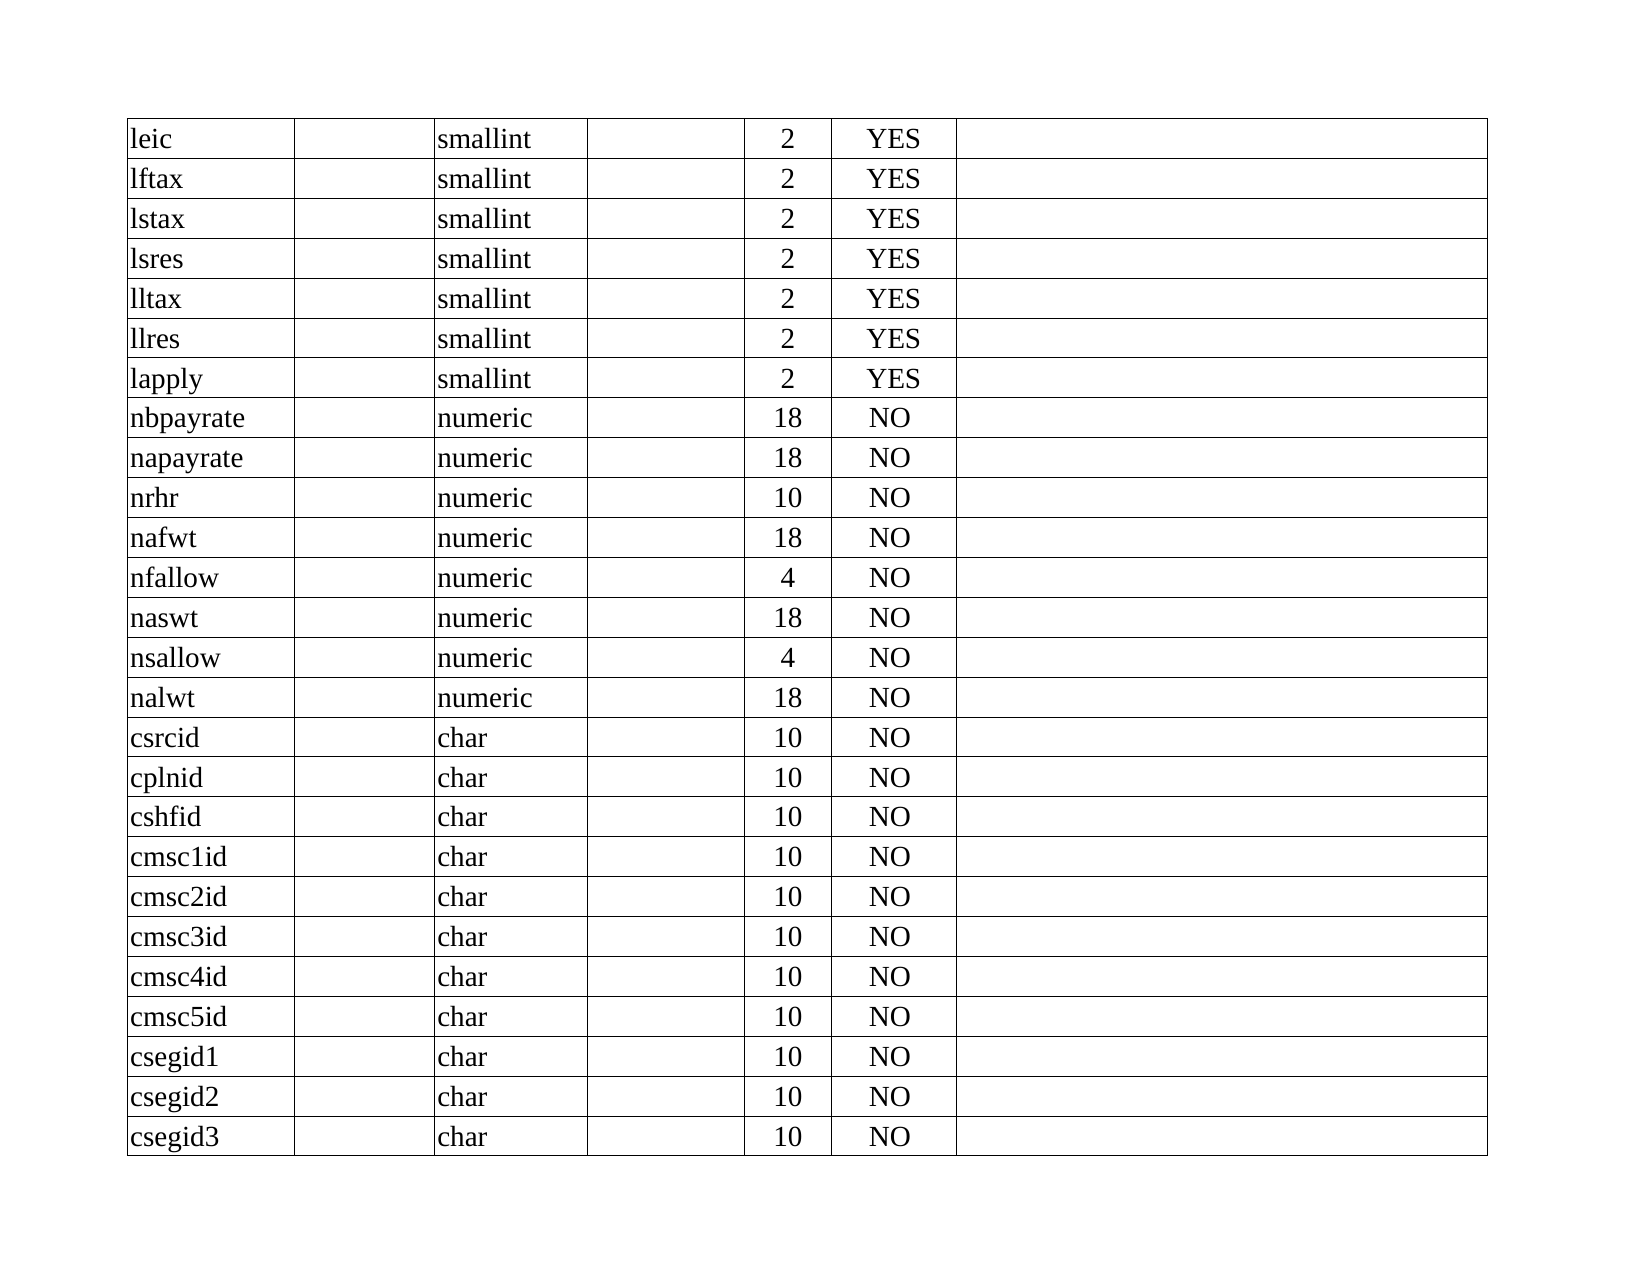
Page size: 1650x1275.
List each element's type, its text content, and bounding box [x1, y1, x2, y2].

table_cell cmsc5id [128, 997, 294, 1036]
table_cell NO [832, 478, 956, 517]
table_cell nsallow [128, 638, 294, 677]
table_cell csegid2 [128, 1077, 294, 1116]
table_cell numeric [435, 518, 587, 557]
table_cell 10 [745, 917, 831, 956]
table_cell nbpayrate [128, 398, 294, 437]
table_cell [118, 318, 127, 357]
table_cell [588, 1077, 744, 1116]
table_cell [588, 917, 744, 956]
table_cell 4 [745, 558, 831, 597]
table_cell lftax [128, 159, 294, 198]
table_cell NO [832, 877, 956, 916]
table_cell [957, 917, 1487, 956]
table_cell numeric [435, 558, 587, 597]
table_cell [295, 478, 434, 517]
table_cell numeric [435, 398, 587, 437]
table_cell NO [832, 917, 956, 956]
table_cell [295, 718, 434, 756]
table_cell [295, 837, 434, 876]
table_cell lapply [128, 358, 294, 397]
table_cell numeric [435, 638, 587, 677]
table_cell 2 [745, 159, 831, 198]
table_cell [957, 718, 1487, 756]
table_cell [118, 1116, 127, 1155]
table_cell NO [832, 438, 956, 477]
table_cell 2 [745, 319, 831, 357]
table_cell NO [832, 598, 956, 637]
table_cell [957, 518, 1487, 557]
table_cell [295, 199, 434, 238]
table_cell [295, 917, 434, 956]
table_cell [118, 756, 127, 796]
table_cell numeric [435, 598, 587, 637]
table_cell NO [832, 678, 956, 717]
table_cell [295, 159, 434, 198]
table_cell [957, 358, 1487, 397]
table_cell [957, 438, 1487, 477]
table_cell 2 [745, 358, 831, 397]
table_cell 10 [745, 1077, 831, 1116]
table_cell [118, 677, 127, 717]
table_cell [295, 558, 434, 597]
table_cell [118, 278, 127, 318]
table_cell [588, 119, 744, 158]
table_cell [957, 478, 1487, 517]
table_cell [118, 717, 127, 756]
table_cell [588, 398, 744, 437]
table_cell [588, 997, 744, 1036]
table_cell YES [832, 159, 956, 198]
table_cell NO [832, 558, 956, 597]
table_cell [295, 877, 434, 916]
table_cell [588, 558, 744, 597]
table_cell smallint [435, 119, 587, 158]
table_cell NO [832, 837, 956, 876]
table_cell [118, 916, 127, 956]
table_cell numeric [435, 438, 587, 477]
table_cell csrcid [128, 718, 294, 756]
table_cell smallint [435, 199, 587, 238]
table_cell [295, 957, 434, 996]
table_cell [588, 1037, 744, 1076]
table_cell [957, 1077, 1487, 1116]
table_cell char [435, 1077, 587, 1116]
table_cell [295, 598, 434, 637]
table_cell [295, 1117, 434, 1155]
table_cell char [435, 757, 587, 796]
table_cell 10 [745, 478, 831, 517]
table_cell [957, 159, 1487, 198]
table_cell [295, 1037, 434, 1076]
table_cell cmsc4id [128, 957, 294, 996]
table_cell [957, 877, 1487, 916]
table_cell [295, 797, 434, 836]
table_cell char [435, 837, 587, 876]
table_cell llres [128, 319, 294, 357]
table_cell [957, 398, 1487, 437]
table_cell [118, 876, 127, 916]
table_cell [118, 477, 127, 517]
table_cell cmsc3id [128, 917, 294, 956]
table_cell [295, 358, 434, 397]
table_cell [118, 517, 127, 557]
table_cell [118, 437, 127, 477]
table_cell [118, 796, 127, 836]
table_cell [957, 957, 1487, 996]
table_cell [118, 1076, 127, 1116]
table_cell NO [832, 518, 956, 557]
table_cell [588, 957, 744, 996]
table_cell 10 [745, 797, 831, 836]
table_cell [588, 358, 744, 397]
table_cell csegid3 [128, 1117, 294, 1155]
table_cell [118, 836, 127, 876]
table_cell [118, 118, 127, 158]
table_cell smallint [435, 239, 587, 278]
table_cell char [435, 997, 587, 1036]
table_cell [118, 358, 127, 397]
table_cell [118, 158, 127, 198]
table_cell [118, 557, 127, 597]
table_cell csegid1 [128, 1037, 294, 1076]
table_cell [588, 678, 744, 717]
table_cell 10 [745, 997, 831, 1036]
table_cell [118, 996, 127, 1036]
table_cell 4 [745, 638, 831, 677]
table_cell YES [832, 199, 956, 238]
table_cell nafwt [128, 518, 294, 557]
table_cell 2 [745, 239, 831, 278]
table_cell NO [832, 757, 956, 796]
table_cell [957, 558, 1487, 597]
table_cell [295, 518, 434, 557]
table_cell NO [832, 957, 956, 996]
table_cell 10 [745, 957, 831, 996]
table_cell 2 [745, 279, 831, 318]
table_cell [957, 638, 1487, 677]
table_cell leic [128, 119, 294, 158]
table_cell [588, 598, 744, 637]
table_cell char [435, 797, 587, 836]
table_cell 10 [745, 837, 831, 876]
table_cell 18 [745, 518, 831, 557]
table_cell YES [832, 279, 956, 318]
table_cell numeric [435, 478, 587, 517]
table_cell NO [832, 1037, 956, 1076]
table_cell [118, 238, 127, 278]
table_cell YES [832, 358, 956, 397]
table_cell [588, 837, 744, 876]
table_cell [118, 637, 127, 677]
table_cell [588, 159, 744, 198]
table_cell 10 [745, 718, 831, 756]
table_cell NO [832, 1077, 956, 1116]
table_cell [295, 757, 434, 796]
table_cell NO [832, 718, 956, 756]
table_cell [957, 797, 1487, 836]
table_cell smallint [435, 279, 587, 318]
table_cell smallint [435, 319, 587, 357]
table_cell cshfid [128, 797, 294, 836]
table_cell [118, 1036, 127, 1076]
table_cell [588, 1117, 744, 1155]
table_cell [588, 638, 744, 677]
table_cell lstax [128, 199, 294, 238]
table_cell [588, 279, 744, 318]
table_cell numeric [435, 678, 587, 717]
table_cell char [435, 1117, 587, 1155]
table_cell cplnid [128, 757, 294, 796]
table_cell 2 [745, 119, 831, 158]
table_cell char [435, 1037, 587, 1076]
table_cell cmsc2id [128, 877, 294, 916]
table_cell [295, 438, 434, 477]
table_cell [957, 757, 1487, 796]
table_cell [295, 119, 434, 158]
table_cell [957, 279, 1487, 318]
table_cell NO [832, 797, 956, 836]
table_cell [957, 1117, 1487, 1155]
table_cell 18 [745, 598, 831, 637]
table_cell napayrate [128, 438, 294, 477]
table_cell nrhr [128, 478, 294, 517]
table_cell naswt [128, 598, 294, 637]
table_cell [957, 1037, 1487, 1076]
table_cell [957, 319, 1487, 357]
table_cell [588, 518, 744, 557]
table_cell YES [832, 239, 956, 278]
table_cell [957, 239, 1487, 278]
table_cell [295, 319, 434, 357]
table_cell [957, 678, 1487, 717]
table_cell [957, 837, 1487, 876]
table_cell [588, 718, 744, 756]
table_cell [295, 678, 434, 717]
table_cell NO [832, 638, 956, 677]
table_cell cmsc1id [128, 837, 294, 876]
table_cell char [435, 957, 587, 996]
table_cell [295, 1077, 434, 1116]
table_cell [118, 397, 127, 437]
table_cell [295, 398, 434, 437]
table_cell 10 [745, 757, 831, 796]
table_cell [957, 199, 1487, 238]
table_cell [588, 438, 744, 477]
table_cell char [435, 917, 587, 956]
table_cell 10 [745, 1037, 831, 1076]
table_cell [588, 199, 744, 238]
table_cell [295, 279, 434, 318]
table_cell YES [832, 319, 956, 357]
table_cell [588, 478, 744, 517]
table_cell char [435, 718, 587, 756]
table_cell [118, 956, 127, 996]
table_cell [588, 319, 744, 357]
table_cell 2 [745, 199, 831, 238]
table_cell char [435, 877, 587, 916]
table_cell 18 [745, 438, 831, 477]
table_cell nalwt [128, 678, 294, 717]
table_cell 10 [745, 877, 831, 916]
table_cell [118, 597, 127, 637]
table_cell [957, 119, 1487, 158]
table_cell [295, 239, 434, 278]
table_cell [588, 239, 744, 278]
table_cell NO [832, 1117, 956, 1155]
table_cell 18 [745, 398, 831, 437]
table_cell [295, 638, 434, 677]
table_cell [588, 877, 744, 916]
table_cell 10 [745, 1117, 831, 1155]
table_cell [957, 598, 1487, 637]
table_cell [295, 997, 434, 1036]
table_cell YES [832, 119, 956, 158]
table_cell [588, 797, 744, 836]
table_cell smallint [435, 358, 587, 397]
table_cell [118, 198, 127, 238]
table_cell [588, 757, 744, 796]
table_cell lltax [128, 279, 294, 318]
table_cell nfallow [128, 558, 294, 597]
table_cell lsres [128, 239, 294, 278]
table_cell smallint [435, 159, 587, 198]
table_cell NO [832, 997, 956, 1036]
table_cell [957, 997, 1487, 1036]
table_cell 18 [745, 678, 831, 717]
table_cell NO [832, 398, 956, 437]
